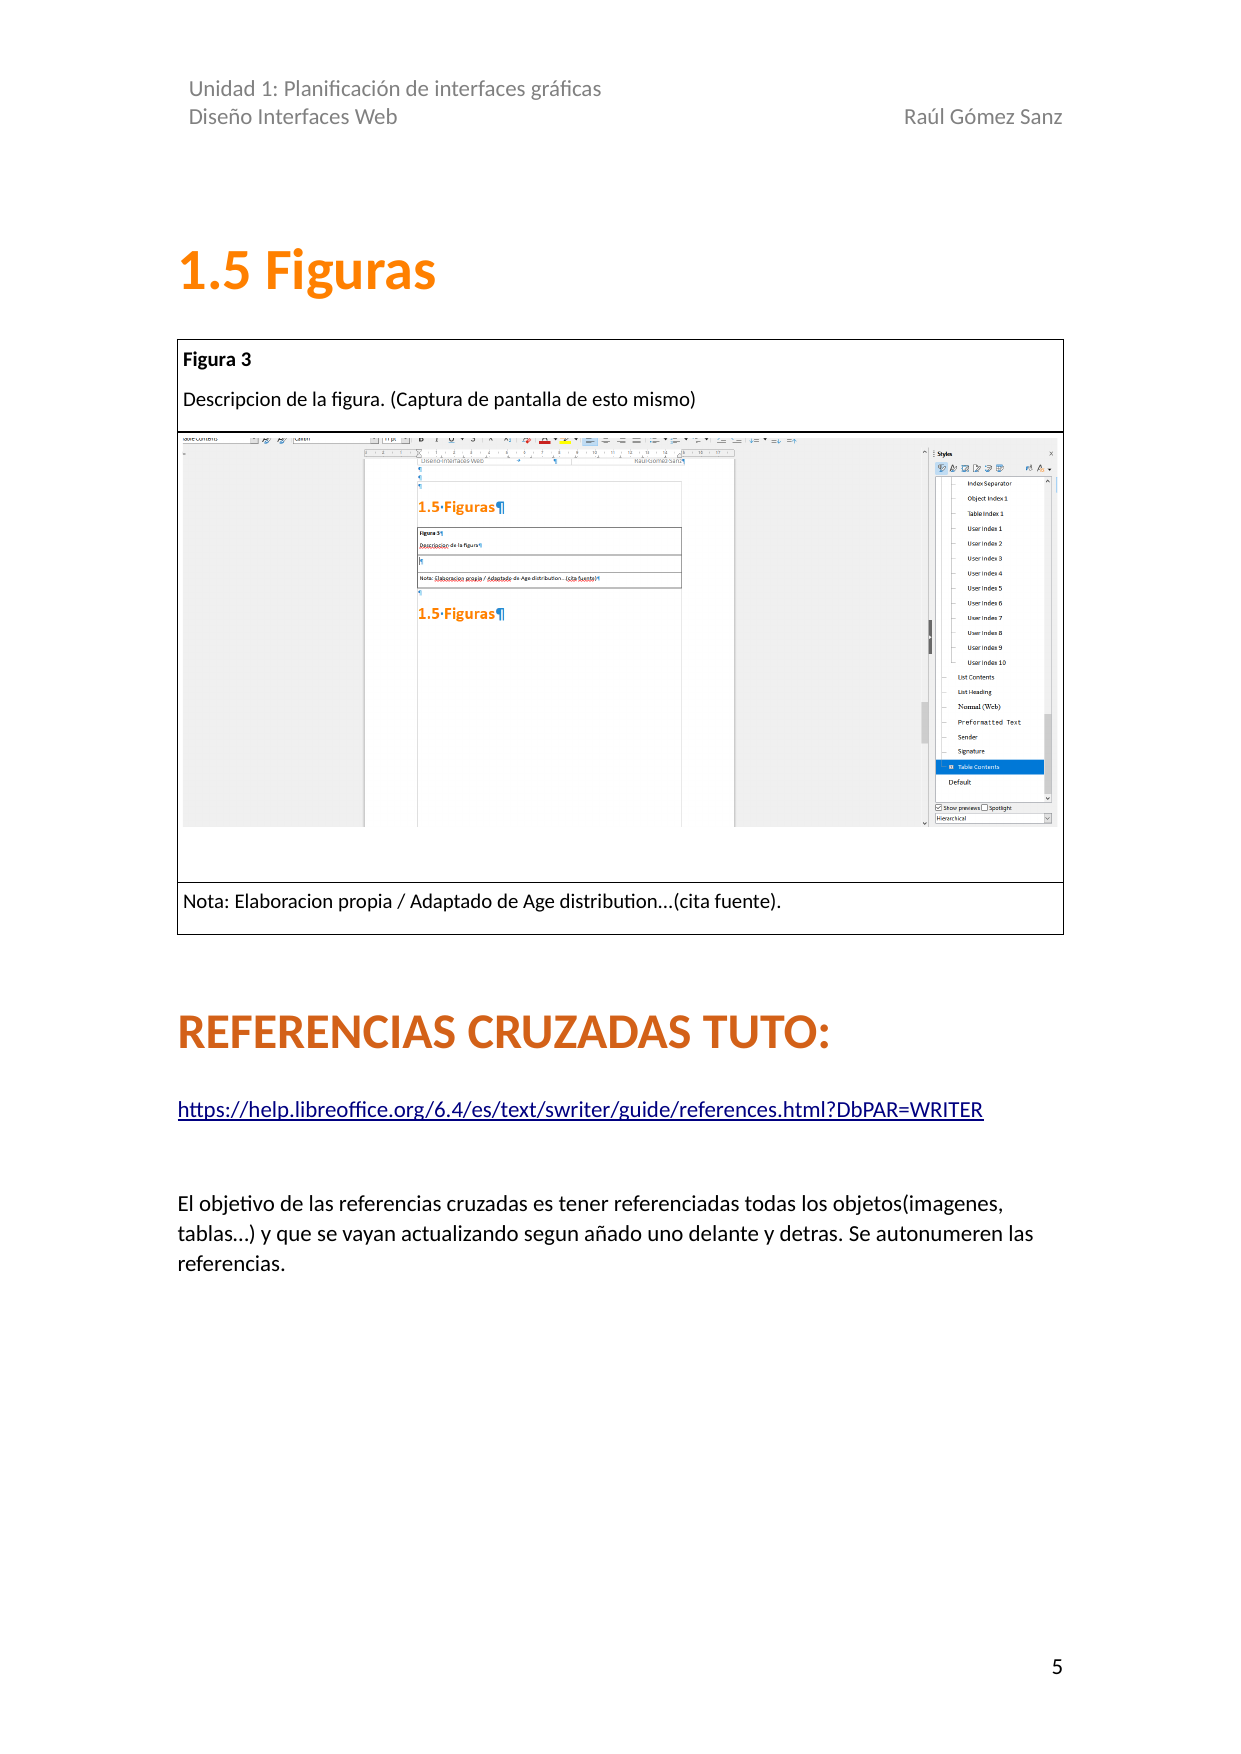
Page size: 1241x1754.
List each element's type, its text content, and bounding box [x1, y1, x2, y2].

table_header Figura 3 Descripcion de la figura. (Captura de pantalla de esto mismo) [178, 340, 1063, 431]
subtitle REFERENCIAS CRUZADAS TUTO: [177, 1000, 1063, 1061]
subtitle 1.5 Figuras [177, 233, 1063, 304]
text https://help.libreoffice.org/6.4/es/text/swriter/guide/references.html?DbPAR=WRITER [177, 1095, 1063, 1123]
picture [182, 438, 1058, 827]
table_cell Nota: Elaboracion propia / Adaptado de Age distribution...(cita fuente). [178, 883, 1063, 934]
table_cell [178, 433, 1063, 882]
text El objetivo de las referencias cruzadas es tener referenciadas todas los objetos(imagenes, tablas…) y que se vayan actualizando segun añado uno delante y detras. Se autonumeren las referencias. [177, 1189, 1063, 1277]
